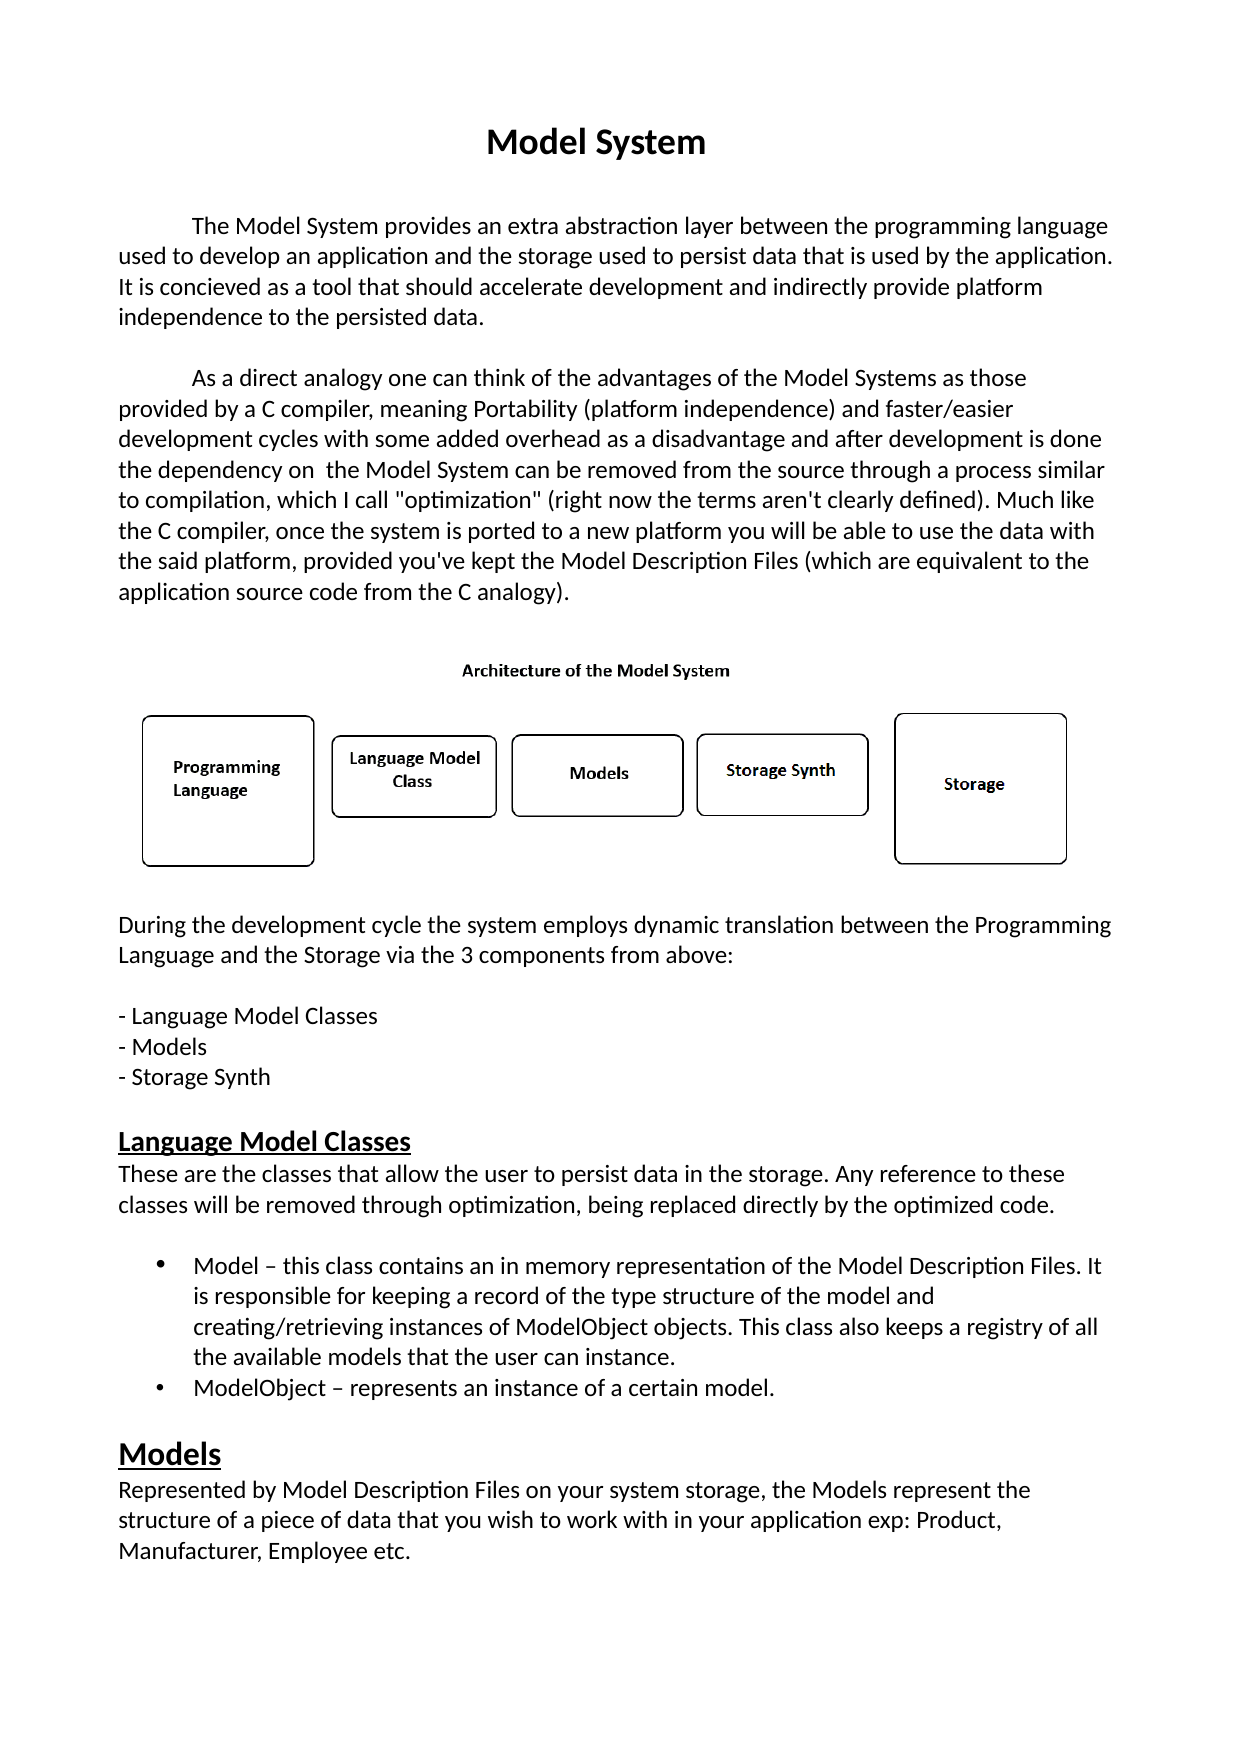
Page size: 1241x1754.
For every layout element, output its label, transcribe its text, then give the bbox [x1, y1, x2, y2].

text Language Model Classes These are the classes that allow the user to persist data in the storage. Any reference to these classes will be removed through optimization, being replaced directly by the optimized code. [118, 1123, 1122, 1219]
text - Models [118, 1031, 1122, 1062]
text As a direct analogy one can think of the advantages of the Model Systems as those provided by a C compiler, meaning Portability (platform independence) and faster/easier development cycles with some added overhead as a disadvantage and after development is done the dependency on the Model System can be removed from the source through a process similar to compilation, which I call "optimization" (right now the terms aren't clearly defined). Much like the C compiler, once the system is ported to a new platform you will be able to use the data with the said platform, provided you've kept the Model Description Files (which are equivalent to the application source code from the C analogy). [118, 362, 1122, 607]
text - Language Model Classes [118, 1001, 1122, 1031]
text Represented by Model Description Files on your system storage, the Models represent the structure of a piece of data that you wish to work with in your application exp: Product, Manufacturer, Employee etc. [118, 1474, 1122, 1565]
list ModelObject – represents an instance of a certain model. [156, 1372, 1122, 1402]
text Models [118, 1433, 1122, 1474]
text Model System [118, 118, 1122, 164]
picture [118, 637, 1123, 909]
text - Storage Synth [118, 1062, 1122, 1092]
text The Model System provides an extra abstraction layer between the programming language used to develop an application and the storage used to persist data that is used by the application. It is concieved as a tool that should accelerate development and indirectly provide platform independence to the persisted data. [118, 210, 1122, 332]
list Model – this class contains an in memory representation of the Model Description Files. It is responsible for keeping a record of the type structure of the model and creating/retrieving instances of ModelObject objects. This class also keeps a registry of all the available models that the user can instance. [156, 1250, 1122, 1372]
text During the development cycle the system employs dynamic translation between the Programming Language and the Storage via the 3 components from above: [118, 909, 1122, 970]
